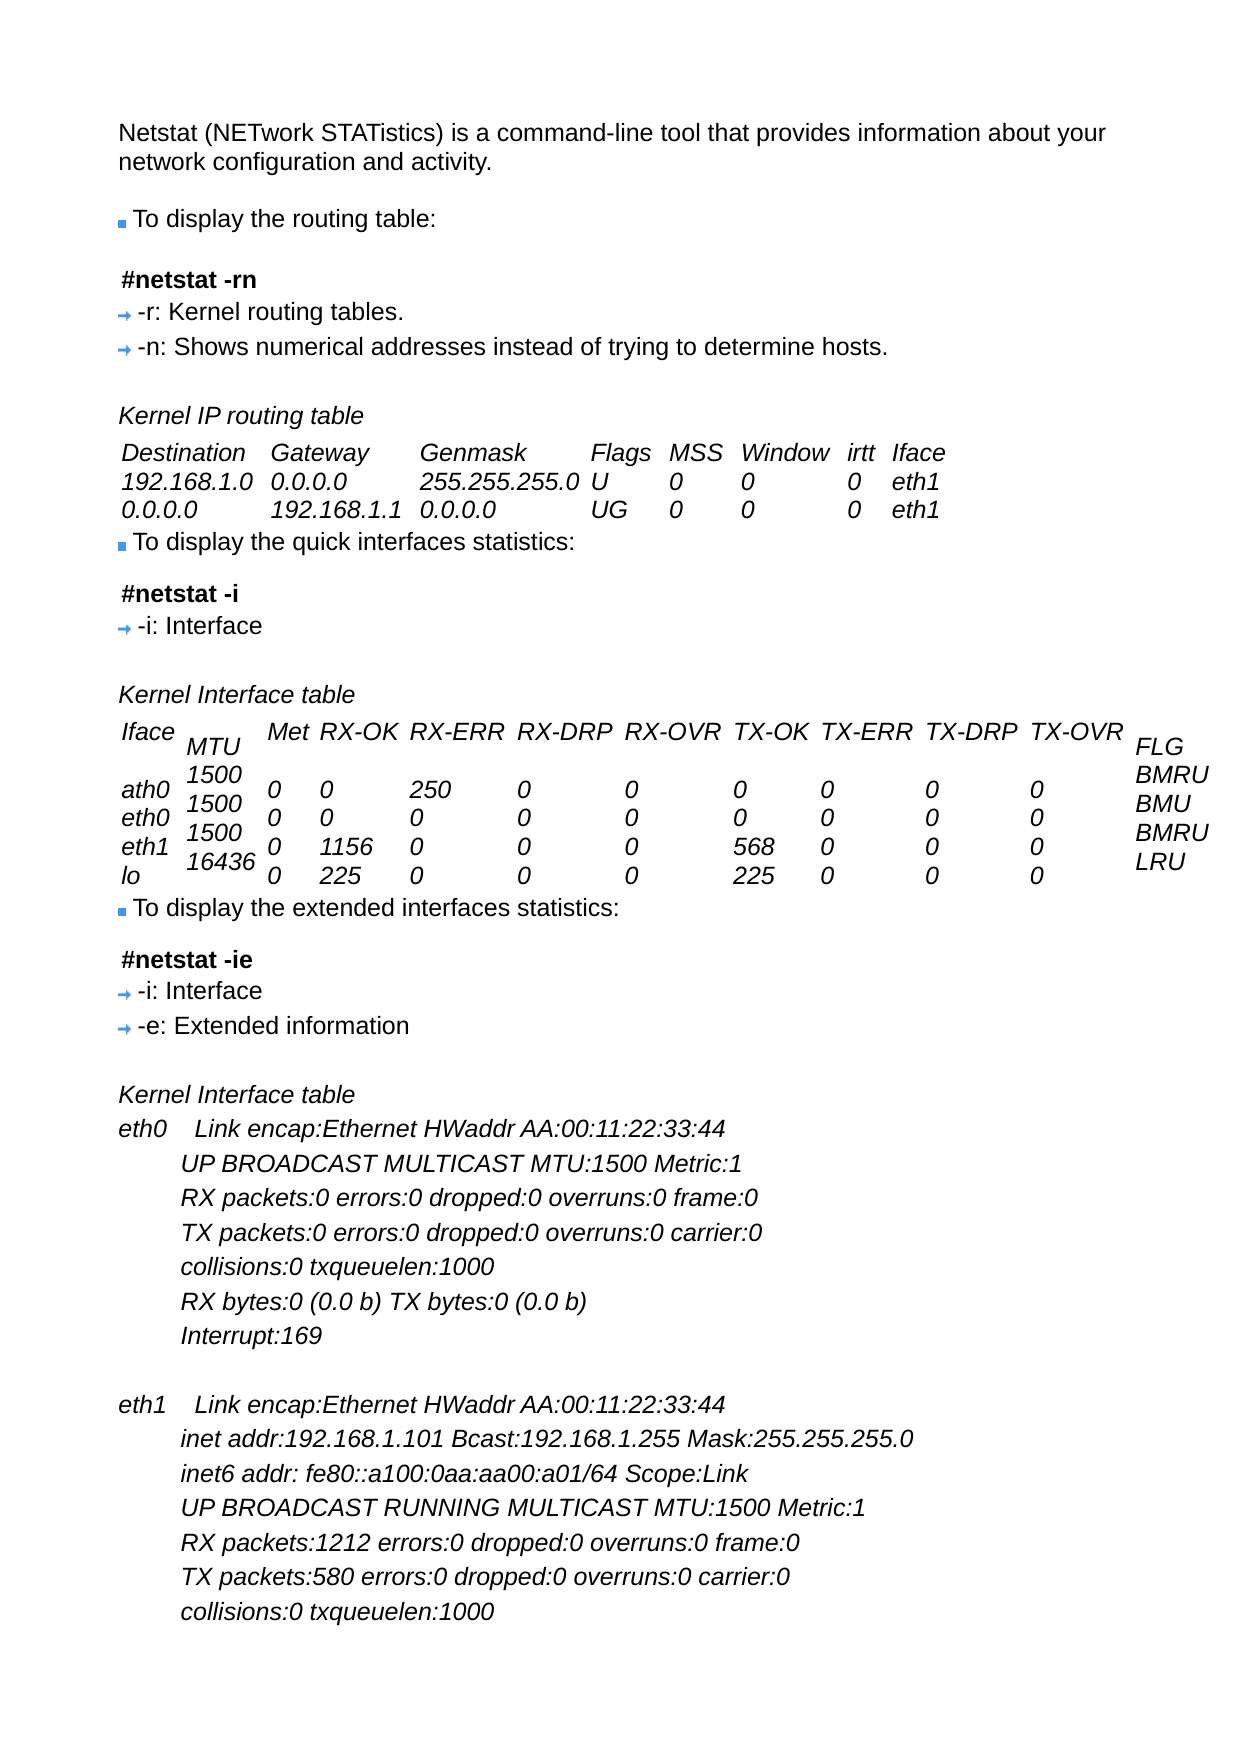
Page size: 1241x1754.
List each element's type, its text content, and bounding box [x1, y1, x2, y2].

text To display the quick interfaces statistics: [118, 527, 1122, 556]
table_header Iface ath0 eth0 eth1 lo [118, 714, 183, 893]
table_header FLG BMRU BMU BMRU LRU [1132, 714, 1221, 893]
table_header Window 0 0 [738, 435, 844, 527]
table_header irtt 0 0 [844, 435, 889, 527]
table_header Gateway 0.0.0.0 192.168.1.1 [268, 435, 417, 527]
table_header TX-OVR 0 0 0 0 [1027, 714, 1132, 893]
table_header Iface eth1 eth1 [889, 435, 963, 527]
table_header Flags U UG [588, 435, 666, 527]
text Netstat (NETwork STATistics) is a command-line tool that provides information about your network configuration and activity. To display the routing table: [118, 118, 1122, 233]
table_header RX-DRP 0 0 0 0 [514, 714, 621, 893]
picture [118, 908, 126, 916]
picture [118, 542, 126, 551]
table_header RX-OVR 0 0 0 0 [621, 714, 730, 893]
table_header MSS 0 0 [666, 435, 738, 527]
table_header MTU 1500 1500 1500 16436 [183, 714, 264, 893]
table_header Met 0 0 0 0 [264, 714, 316, 893]
text -i: Interface Kernel Interface table [118, 611, 1122, 708]
table_header TX-DRP 0 0 0 0 [922, 714, 1027, 893]
text To display the extended interfaces statistics: [118, 893, 1122, 921]
picture [118, 345, 131, 356]
text -r: Kernel routing tables. -n: Shows numerical addresses instead of trying to determine hosts. Kernel IP routing table [118, 297, 1122, 429]
table_header TX-ERR 0 0 0 0 [817, 714, 922, 893]
picture [118, 1024, 131, 1035]
picture [118, 990, 131, 1000]
picture [118, 311, 131, 321]
table_header #netstat -ie [118, 942, 266, 976]
text -i: Interface -e: Extended information Kernel Interface table eth0 Link encap:Ethernet HWaddr AA:00:11:22:33:44 UP BROADCAST MULTICAST MTU:1500 Metric:1 RX packets:0 errors:0 dropped:0 overruns:0 frame:0 TX packets:0 errors:0 dropped:0 overruns:0 carrier:0 collisions:0 txqueuelen:1000 RX bytes:0 (0.0 b) TX bytes:0 (0.0 b) Interrupt:169 eth1 Link encap:Ethernet HWaddr AA:00:11:22:33:44 inet addr:192.168.1.101 Bcast:192.168.1.255 Mask:255.255.255.0 inet6 addr: fe80::a100:0aa:aa00:a01/64 Scope:Link UP BROADCAST RUNNING MULTICAST MTU:1500 Metric:1 RX packets:1212 errors:0 dropped:0 overruns:0 frame:0 TX packets:580 errors:0 dropped:0 overruns:0 carrier:0 collisions:0 txqueuelen:1000 [118, 976, 1122, 1626]
table_header Destination 192.168.1.0 0.0.0.0 [118, 435, 267, 527]
picture [118, 625, 131, 635]
table_header Genmask 255.255.255.0 0.0.0.0 [417, 435, 587, 527]
table_header #netstat -i [118, 576, 252, 611]
picture [118, 220, 126, 228]
table_header #netstat -rn [118, 263, 271, 297]
table_header RX-ERR 250 0 0 0 [406, 714, 514, 893]
table_header TX-OK 0 0 568 225 [730, 714, 817, 893]
table_header RX-OK 0 0 1156 225 [316, 714, 406, 893]
